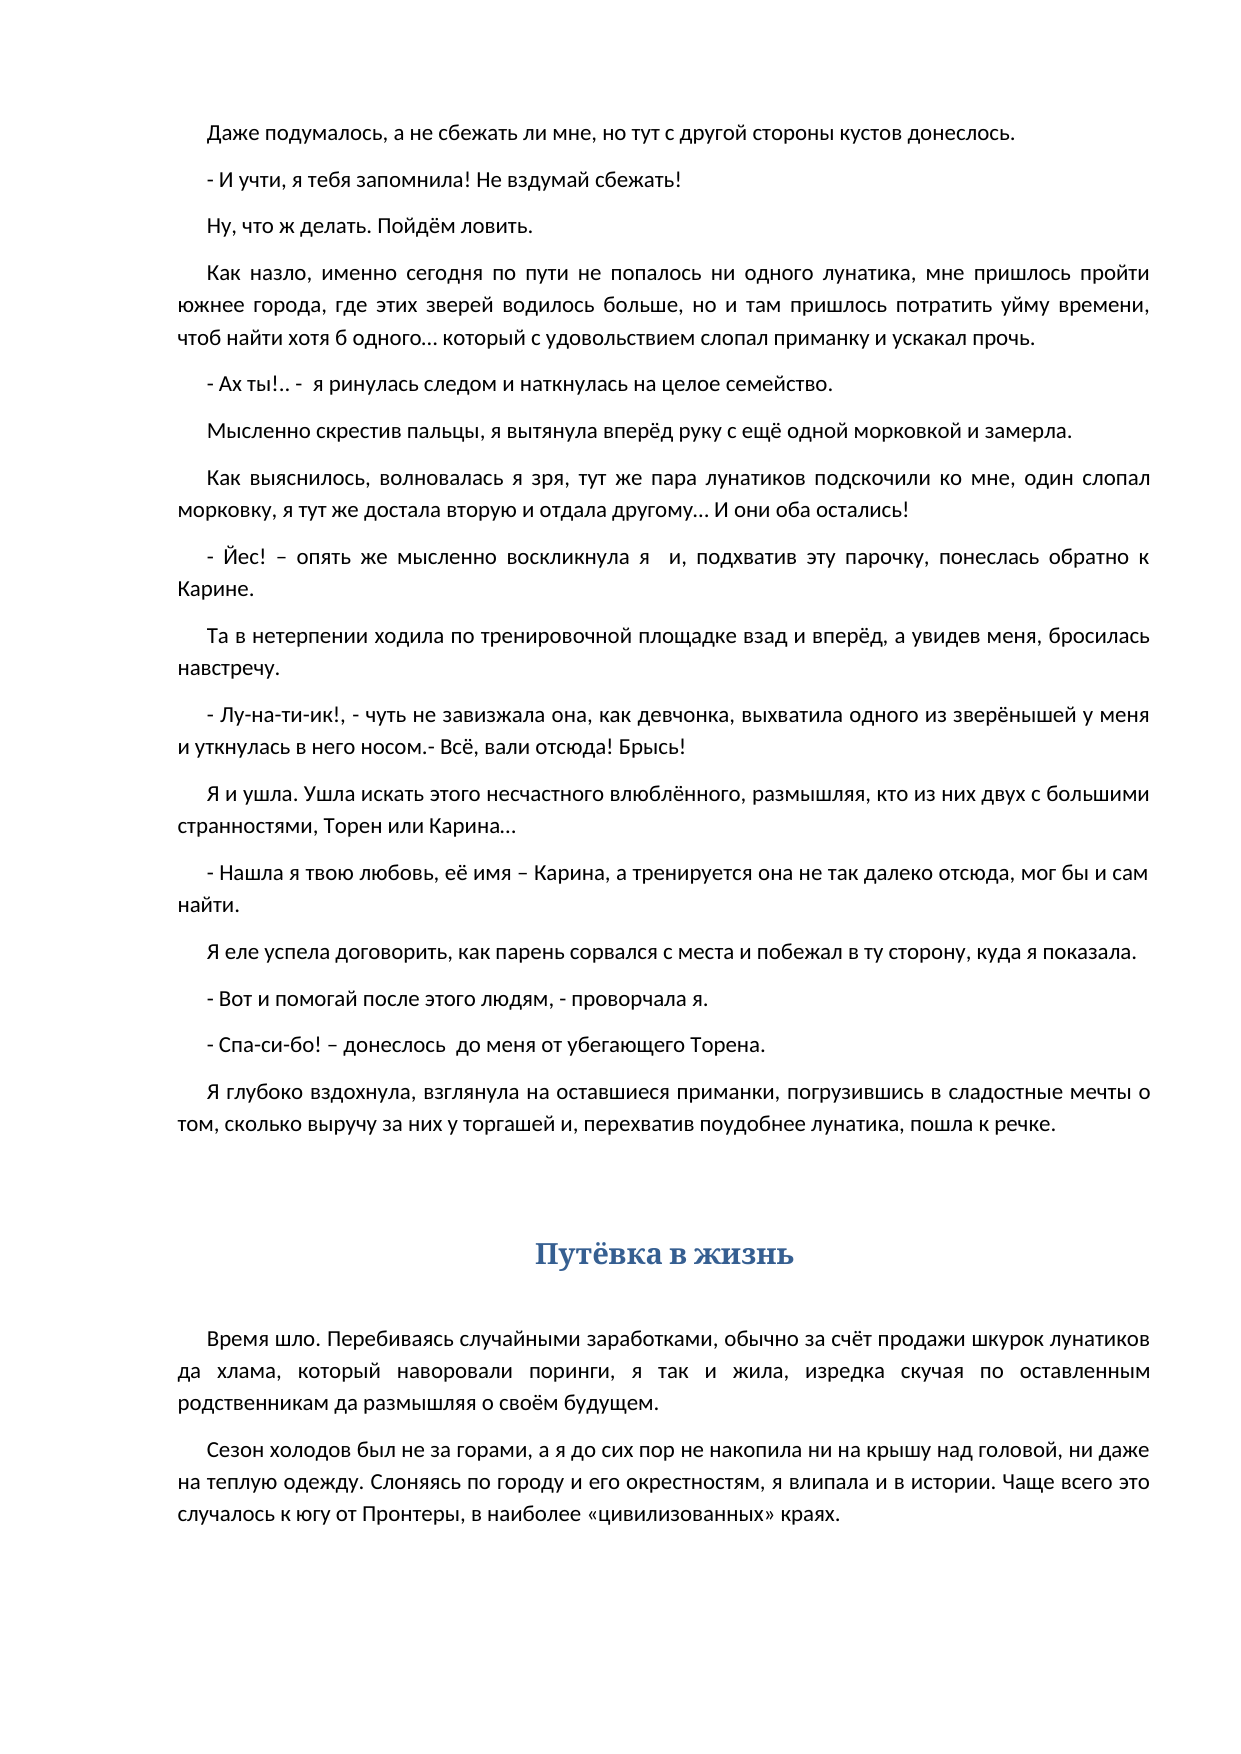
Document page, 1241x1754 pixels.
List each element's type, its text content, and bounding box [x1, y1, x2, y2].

text Я еле успела договорить, как парень сорвался с места и побежал в ту сторону, куда я показала. [177, 937, 1152, 965]
text - Вот и помогай после этого людям, - проворчала я. [177, 984, 1152, 1012]
text - Йес! – опять же мысленно воскликнула я и, подхватив эту парочку, понеслась обратно к Карине. [177, 542, 1152, 602]
text - И учти, я тебя запомнила! Не вздумай сбежать! [177, 165, 1152, 193]
text Я глубоко вздохнула, взглянула на оставшиеся приманки, погрузившись в сладостные мечты о том, сколько выручу за них у торгашей и, перехватив поудобнее лунатика, пошла к речке. [177, 1077, 1152, 1137]
text Та в нетерпении ходила по тренировочной площадке взад и вперёд, а увидев меня, бросилась навстречу. [177, 621, 1152, 681]
text Я и ушла. Ушла искать этого несчастного влюблённого, размышляя, кто из них двух с большими странностями, Торен или Карина… [177, 779, 1152, 839]
text - Ах ты!.. - я ринулась следом и наткнулась на целое семейство. [177, 369, 1152, 398]
text Мысленно скрестив пальцы, я вытянула вперёд руку с ещё одной морковкой и замерла. [177, 416, 1152, 444]
text Сезон холодов был не за горами, а я до сих пор не накопила ни на крышу над головой, ни даже на теплую одежду. Слоняясь по городу и его окрестностям, я влипала и в истории. Чаще всего это случалось к югу от Пронтеры, в наиболее «цивилизованных» краях. [177, 1435, 1152, 1527]
text Время шло. Перебиваясь случайными заработками, обычно за счёт продажи шкурок лунатиков да хлама, который наворовали поринги, я так и жила, изредка скучая по оставленным родственникам да размышляя о своём будущем. [177, 1324, 1152, 1416]
subtitle Путёвка в жизнь [177, 1238, 1152, 1272]
text Как выяснилось, волновалась я зря, тут же пара лунатиков подскочили ко мне, один слопал морковку, я тут же достала вторую и отдала другому… И они оба остались! [177, 463, 1152, 523]
text - Спа-си-бо! – донеслось до меня от убегающего Торена. [177, 1030, 1152, 1058]
text - Нашла я твою любовь, её имя – Карина, а тренируется она не так далеко отсюда, мог бы и сам найти. [177, 858, 1152, 918]
text Ну, что ж делать. Пойдём ловить. [177, 212, 1152, 240]
text Даже подумалось, а не сбежать ли мне, но тут с другой стороны кустов донеслось. [177, 118, 1152, 146]
text Как назло, именно сегодня по пути не попалось ни одного лунатика, мне пришлось пройти южнее города, где этих зверей водилось больше, но и там пришлось потратить уйму времени, чтоб найти хотя б одного… который с удовольствием слопал приманку и ускакал прочь. [177, 258, 1152, 351]
text - Лу-на-ти-ик!, - чуть не завизжала она, как девчонка, выхватила одного из зверёнышей у меня и уткнулась в него носом.- Всё, вали отсюда! Брысь! [177, 700, 1152, 760]
